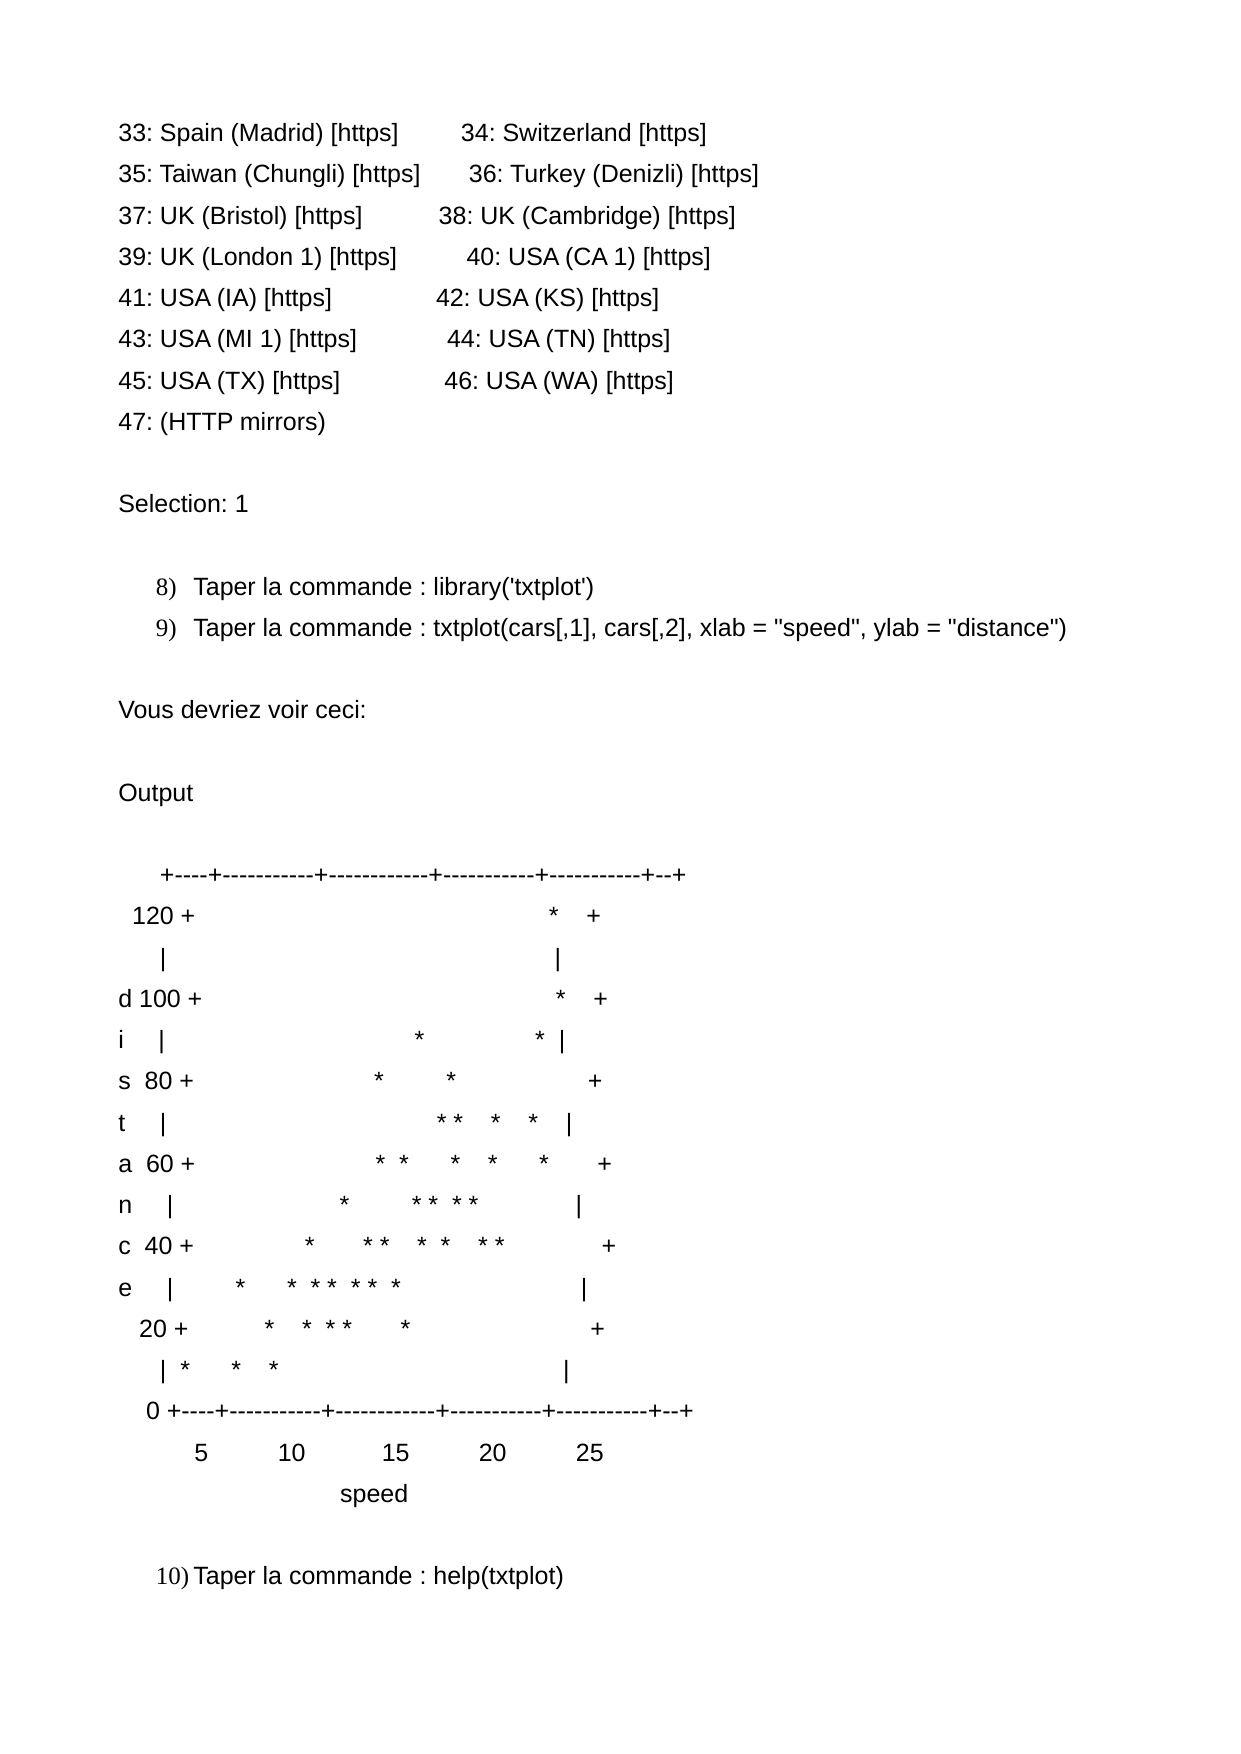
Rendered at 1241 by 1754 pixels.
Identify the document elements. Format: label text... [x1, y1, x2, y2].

text Vous devriez voir ceci: [118, 695, 1122, 724]
text 41: USA (IA) [https] 42: USA (KS) [https] [118, 283, 1122, 312]
text +----+-----------+------------+-----------+-----------+--+ [118, 860, 1122, 889]
text 43: USA (MI 1) [https] 44: USA (TN) [https] [118, 324, 1122, 353]
list Taper la commande : help(txtplot) [156, 1561, 1122, 1590]
text 20 + * * * * * + [118, 1314, 1122, 1342]
text t | * * * * | [118, 1107, 1122, 1136]
text | * * * | [118, 1355, 1122, 1384]
text 47: (HTTP mirrors) [118, 407, 1122, 436]
text Output [118, 777, 1122, 806]
text d 100 + * + [118, 984, 1122, 1012]
text s 80 + * * + [118, 1066, 1122, 1095]
text 0 +----+-----------+------------+-----------+-----------+--+ [118, 1396, 1122, 1425]
text 120 + * + [118, 901, 1122, 930]
text a 60 + * * * * * + [118, 1149, 1122, 1177]
text 39: UK (London 1) [https] 40: USA (CA 1) [https] [118, 242, 1122, 271]
text 5 10 15 20 25 [118, 1437, 1122, 1466]
text | | [118, 942, 1122, 971]
text 33: Spain (Madrid) [https] 34: Switzerland [https] [118, 118, 1122, 147]
text i | * * | [118, 1025, 1122, 1054]
text 35: Taiwan (Chungli) [https] 36: Turkey (Denizli) [https] [118, 159, 1122, 188]
text c 40 + * * * * * * * + [118, 1231, 1122, 1260]
text 45: USA (TX) [https] 46: USA (WA) [https] [118, 366, 1122, 394]
text e | * * * * * * * | [118, 1272, 1122, 1301]
text speed [118, 1479, 1122, 1507]
list Taper la commande : txtplot(cars[,1], cars[,2], xlab = "speed", ylab = "distance") [156, 613, 1122, 642]
list Taper la commande : library('txtplot') [156, 572, 1122, 601]
text Selection: 1 [118, 489, 1122, 518]
text 37: UK (Bristol) [https] 38: UK (Cambridge) [https] [118, 201, 1122, 229]
text n | * * * * * | [118, 1190, 1122, 1219]
